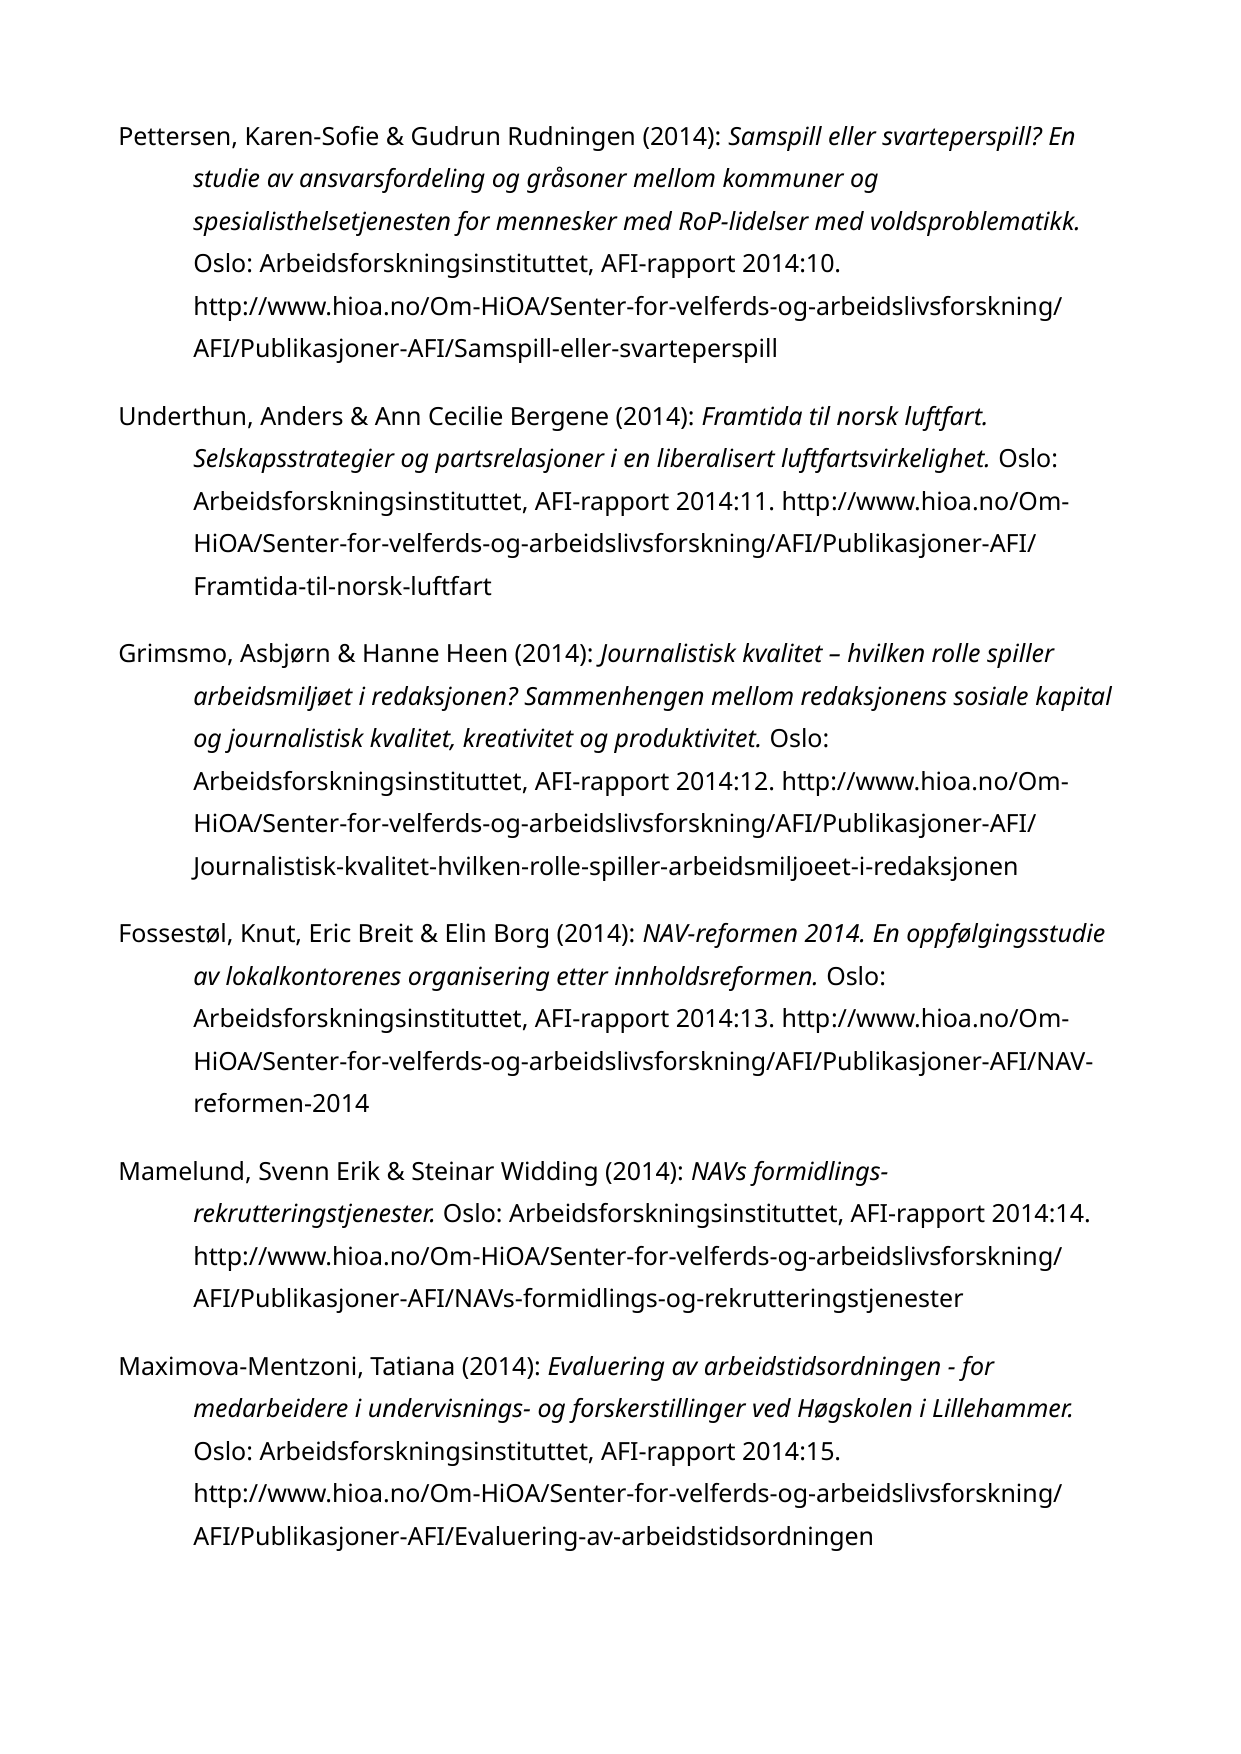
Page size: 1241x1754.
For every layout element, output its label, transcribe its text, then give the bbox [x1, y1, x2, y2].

list Grimsmo, Asbjørn & Hanne Heen (2014): Journalistisk kvalitet – hvilken rolle spiller arbeidsmiljøet i redaksjonen? Sammenhengen mellom redaksjonens sosiale kapital og journalistisk kvalitet, kreativitet og produktivitet. Oslo: Arbeidsforskningsinstituttet, AFI-rapport 2014:12. http://www.hioa.no/Om-HiOA/Senter-for-velferds-og-arbeidslivsforskning/AFI/Publikasjoner-AFI/Journalistisk-kvalitet-hvilken-rolle-spiller-arbeidsmiljoeet-i-redaksjonen [118, 636, 1122, 882]
list Pettersen, Karen-Sofie & Gudrun Rudningen (2014): Samspill eller svarteperspill? En studie av ansvarsfordeling og gråsoner mellom kommuner og spesialisthelsetjenesten for mennesker med RoP-lidelser med voldsproblematikk. Oslo: Arbeidsforskningsinstituttet, AFI-rapport 2014:10. http://www.hioa.no/Om-HiOA/Senter-for-velferds-og-arbeidslivsforskning/AFI/Publikasjoner-AFI/Samspill-eller-svarteperspill [118, 118, 1122, 365]
list Mamelund, Svenn Erik & Steinar Widding (2014): NAVs formidlings- rekrutteringstjenester. Oslo: Arbeidsforskningsinstituttet, AFI-rapport 2014:14. http://www.hioa.no/Om-HiOA/Senter-for-velferds-og-arbeidslivsforskning/AFI/Publikasjoner-AFI/NAVs-formidlings-og-rekrutteringstjenester [118, 1153, 1122, 1315]
list Fossestøl, Knut, Eric Breit & Elin Borg (2014): NAV-reformen 2014. En oppfølgingsstudie av lokalkontorenes organisering etter innholdsreformen. Oslo: Arbeidsforskningsinstituttet, AFI-rapport 2014:13. http://www.hioa.no/Om-HiOA/Senter-for-velferds-og-arbeidslivsforskning/AFI/Publikasjoner-AFI/NAV-reformen-2014 [118, 916, 1122, 1120]
list Underthun, Anders & Ann Cecilie Bergene (2014): Framtida til norsk luftfart. Selskapsstrategier og partsrelasjoner i en liberalisert luftfartsvirkelighet. Oslo: Arbeidsforskningsinstituttet, AFI-rapport 2014:11. http://www.hioa.no/Om-HiOA/Senter-for-velferds-og-arbeidslivsforskning/AFI/Publikasjoner-AFI/Framtida-til-norsk-luftfart [118, 398, 1122, 602]
list Maximova-Mentzoni, Tatiana (2014): Evaluering av arbeidstidsordningen - for medarbeidere i undervisnings- og forskerstillinger ved Høgskolen i Lillehammer. Oslo: Arbeidsforskningsinstituttet, AFI-rapport 2014:15. http://www.hioa.no/Om-HiOA/Senter-for-velferds-og-arbeidslivsforskning/AFI/Publikasjoner-AFI/Evaluering-av-arbeidstidsordningen [118, 1348, 1122, 1552]
